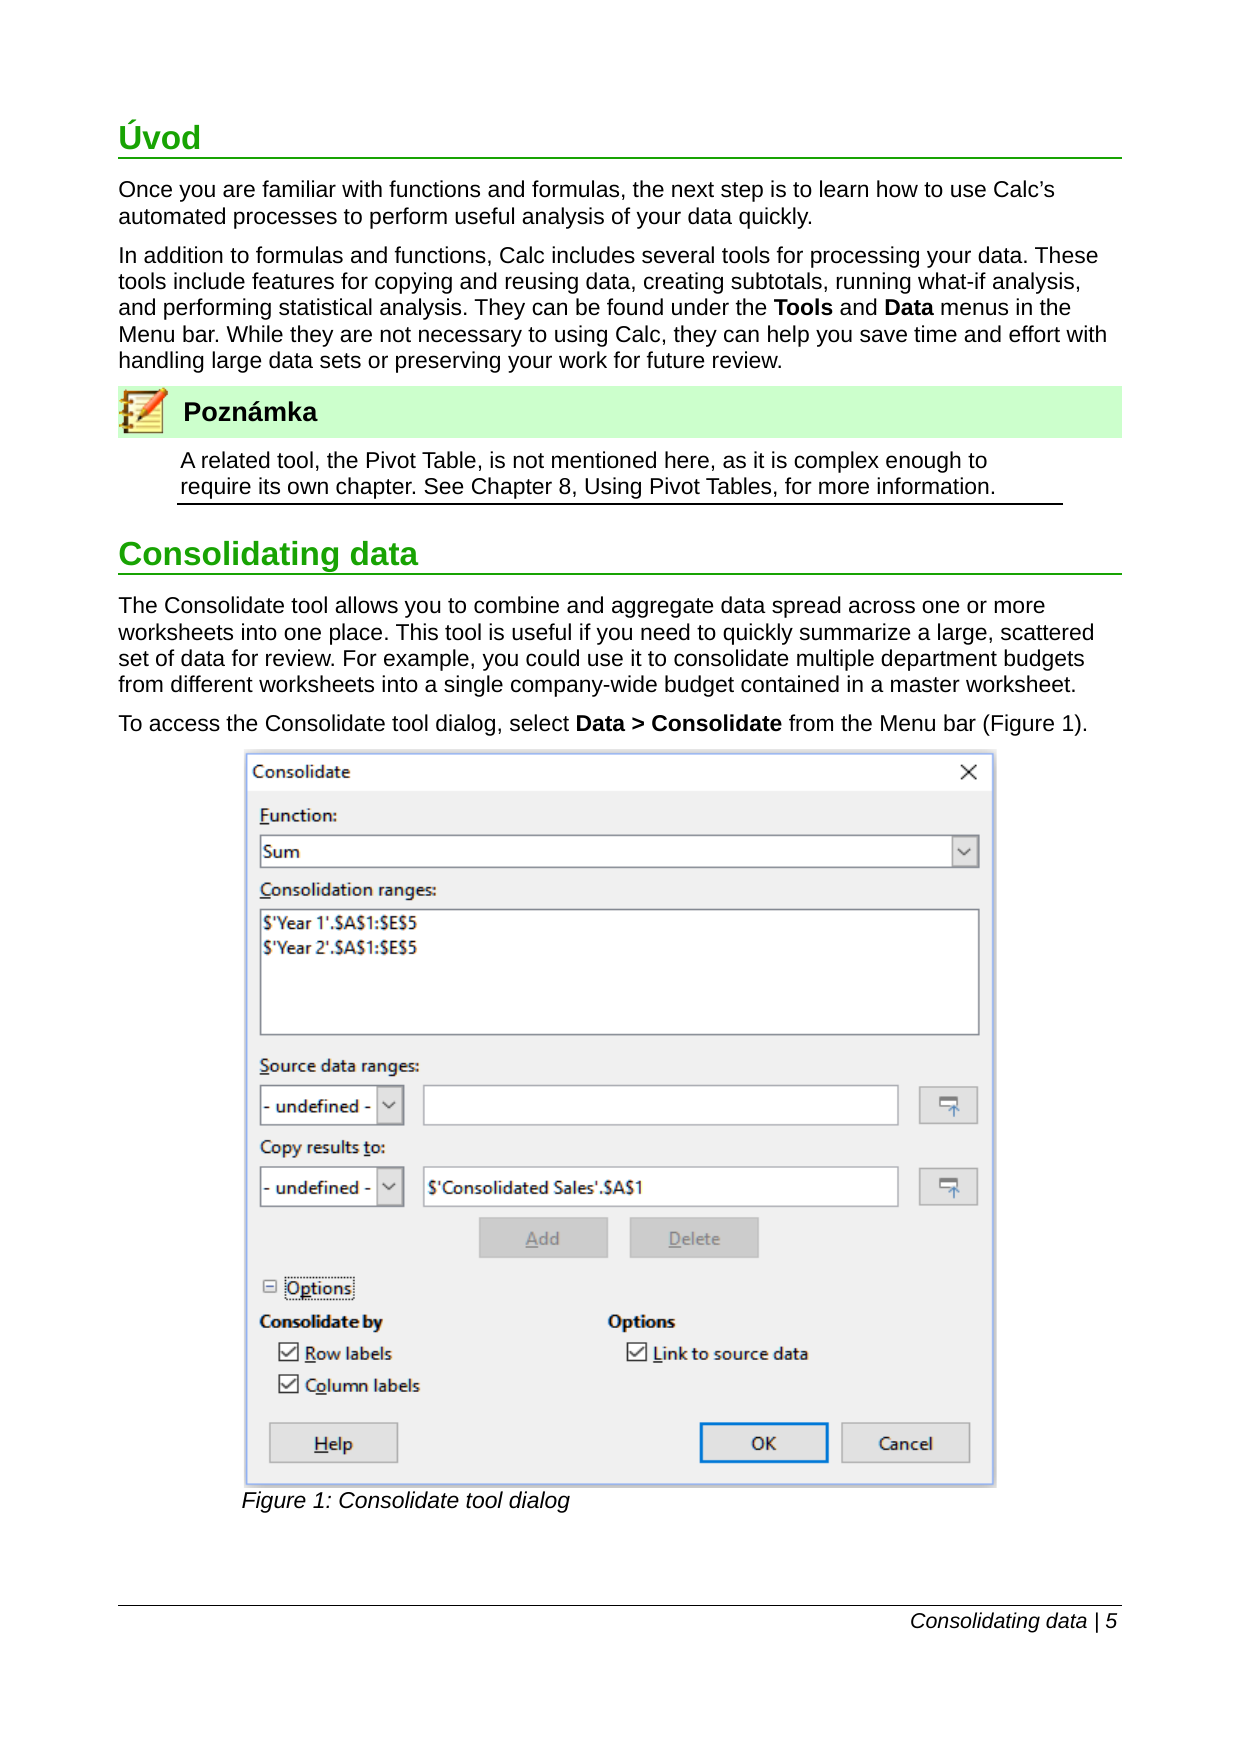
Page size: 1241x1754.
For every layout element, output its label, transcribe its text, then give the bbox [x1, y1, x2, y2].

subtitle Consolidating data [118, 534, 1122, 573]
subtitle Úvod [118, 118, 1122, 157]
picture [119, 386, 170, 437]
text In addition to formulas and functions, Calc includes several tools for processing your data. These tools include features for copying and reusing data, creating subtotals, running what-if analysis, and performing statistical analysis. They can be found under the Tools and Data menus in the Menu bar. While they are not necessary to using Calc, they can help you save time and effort with handling large data sets or preserving your work for future review. [118, 242, 1122, 373]
text Figure 1: Consolidate tool dialog [241, 749, 999, 1514]
picture [243, 749, 997, 1488]
text The Consolidate tool allows you to combine and aggregate data spread across one or more worksheets into one place. This tool is useful if you need to quickly summarize a large, scattered set of data for review. For example, you could use it to consolidate multiple department budgets from different worksheets into a single company-wide budget contained in a master worksheet. [118, 592, 1122, 698]
text A related tool, the Pivot Table, is not mentioned here, as it is complex enough to require its own chapter. See Chapter 8, Using Pivot Tables, for more information. [177, 444, 1063, 503]
subtitle Poznámka [118, 386, 1122, 438]
text Once you are familiar with functions and formulas, the next step is to learn how to use Calc’s automated processes to perform useful analysis of your data quickly. [118, 176, 1122, 229]
text To access the Consolidate tool dialog, select Data > Consolidate from the Menu bar (Figure 1). [118, 710, 1122, 737]
